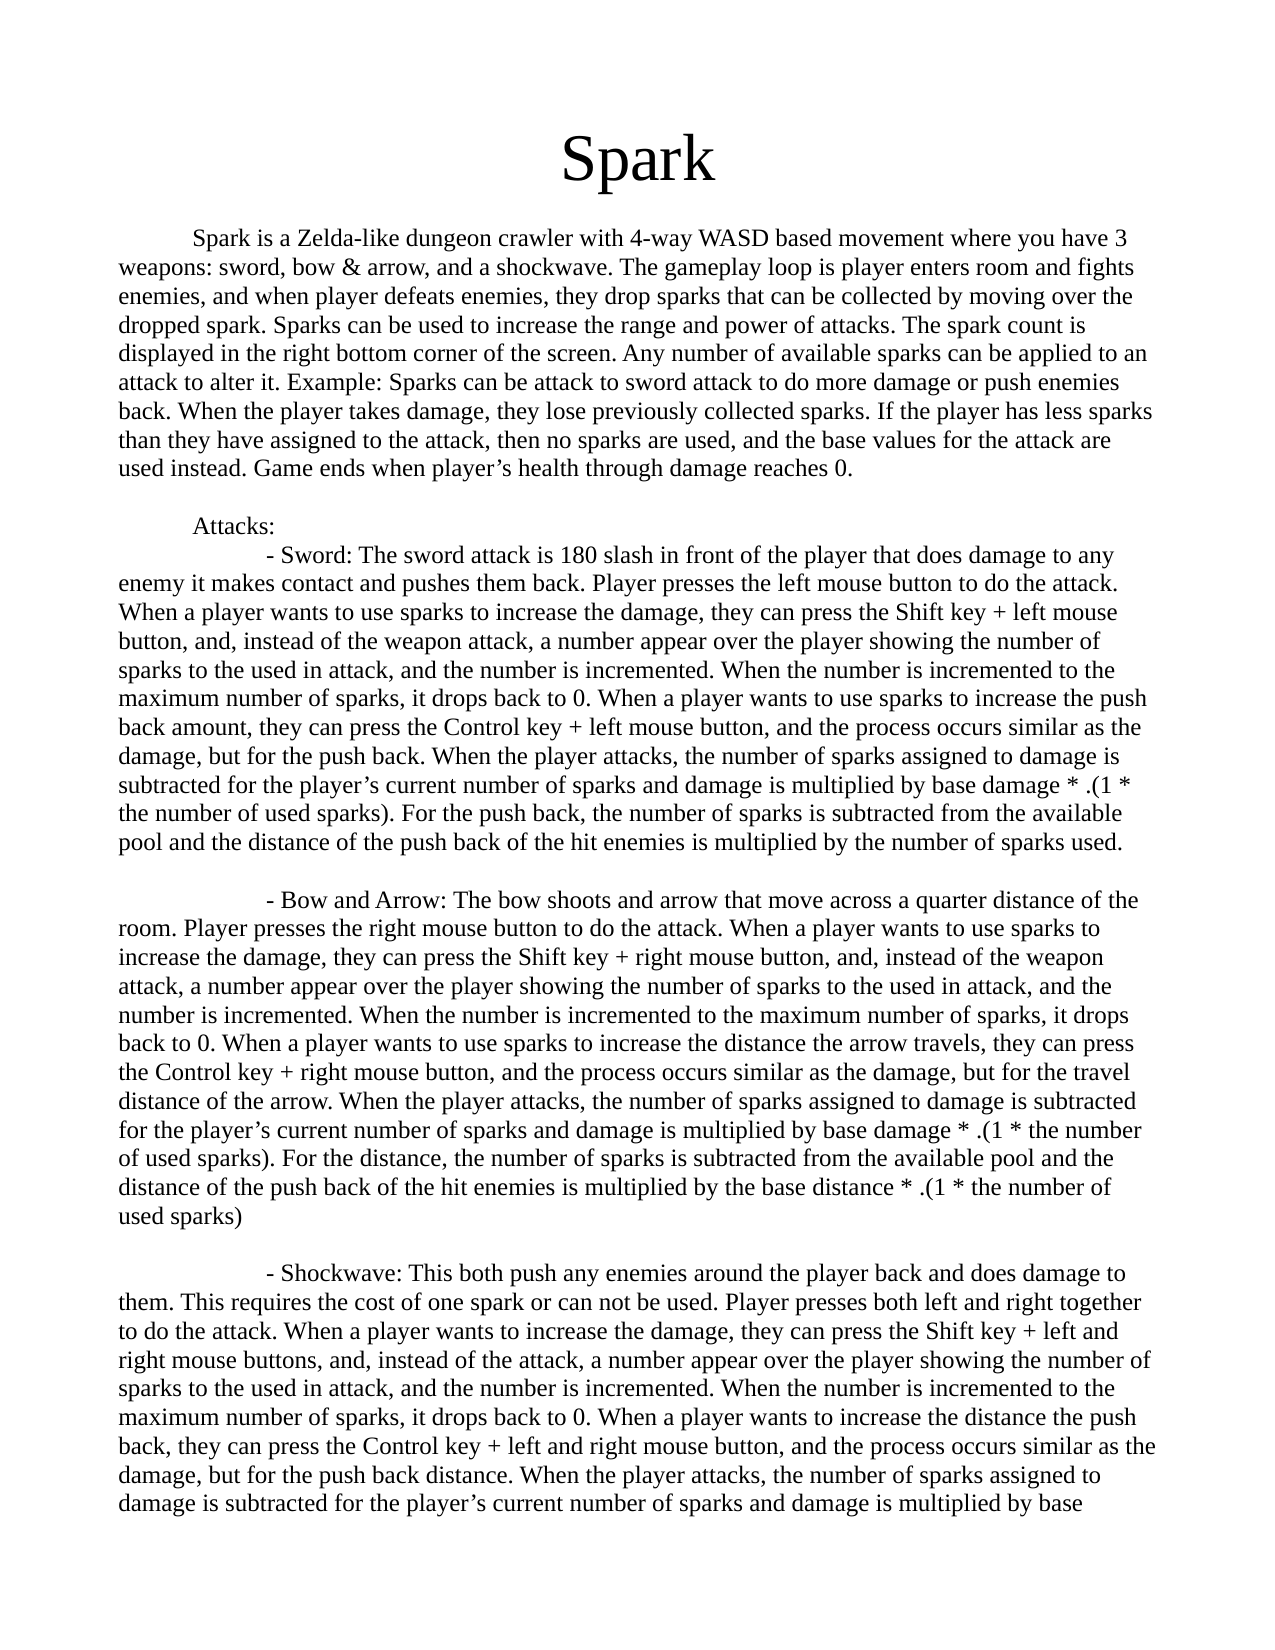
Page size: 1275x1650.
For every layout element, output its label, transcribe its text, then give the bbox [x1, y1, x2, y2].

text - Bow and Arrow: The bow shoots and arrow that move across a quarter distance of the room. Player presses the right mouse button to do the attack. When a player wants to use sparks to increase the damage, they can press the Shift key + right mouse button, and, instead of the weapon attack, a number appear over the player showing the number of sparks to the used in attack, and the number is incremented. When the number is incremented to the maximum number of sparks, it drops back to 0. When a player wants to use sparks to increase the distance the arrow travels, they can press the Control key + right mouse button, and the process occurs similar as the damage, but for the travel distance of the arrow. When the player attacks, the number of sparks assigned to damage is subtracted for the player’s current number of sparks and damage is multiplied by base damage * .(1 * the number of used sparks). For the distance, the number of sparks is subtracted from the available pool and the distance of the push back of the hit enemies is multiplied by the base distance * .(1 * the number of used sparks) [118, 885, 1157, 1230]
text Spark [118, 118, 1157, 195]
text Spark is a Zelda-like dungeon crawler with 4-way WASD based movement where you have 3 weapons: sword, bow & arrow, and a shockwave. The gameplay loop is player enters room and fights enemies, and when player defeats enemies, they drop sparks that can be collected by moving over the dropped spark. Sparks can be used to increase the range and power of attacks. The spark count is displayed in the right bottom corner of the screen. Any number of available sparks can be applied to an attack to alter it. Example: Sparks can be attack to sword attack to do more damage or push enemies back. When the player takes damage, they lose previously collected sparks. If the player has less sparks than they have assigned to the attack, then no sparks are used, and the base values for the attack are used instead. Game ends when player’s health through damage reaches 0. [118, 223, 1157, 482]
text Attacks: [118, 511, 1157, 540]
text - Sword: The sword attack is 180 slash in front of the player that does damage to any enemy it makes contact and pushes them back. Player presses the left mouse button to do the attack. When a player wants to use sparks to increase the damage, they can press the Shift key + left mouse button, and, instead of the weapon attack, a number appear over the player showing the number of sparks to the used in attack, and the number is incremented. When the number is incremented to the maximum number of sparks, it drops back to 0. When a player wants to use sparks to increase the push back amount, they can press the Control key + left mouse button, and the process occurs similar as the damage, but for the push back. When the player attacks, the number of sparks assigned to damage is subtracted for the player’s current number of sparks and damage is multiplied by base damage * .(1 * the number of used sparks). For the push back, the number of sparks is subtracted from the available pool and the distance of the push back of the hit enemies is multiplied by the number of sparks used. [118, 540, 1157, 856]
text - Shockwave: This both push any enemies around the player back and does damage to them. This requires the cost of one spark or can not be used. Player presses both left and right together to do the attack. When a player wants to increase the damage, they can press the Shift key + left and right mouse buttons, and, instead of the attack, a number appear over the player showing the number of sparks to the used in attack, and the number is incremented. When the number is incremented to the maximum number of sparks, it drops back to 0. When a player wants to increase the distance the push back, they can press the Control key + left and right mouse button, and the process occurs similar as the damage, but for the push back distance. When the player attacks, the number of sparks assigned to damage is subtracted for the player’s current number of sparks and damage is multiplied by base [118, 1258, 1157, 1517]
